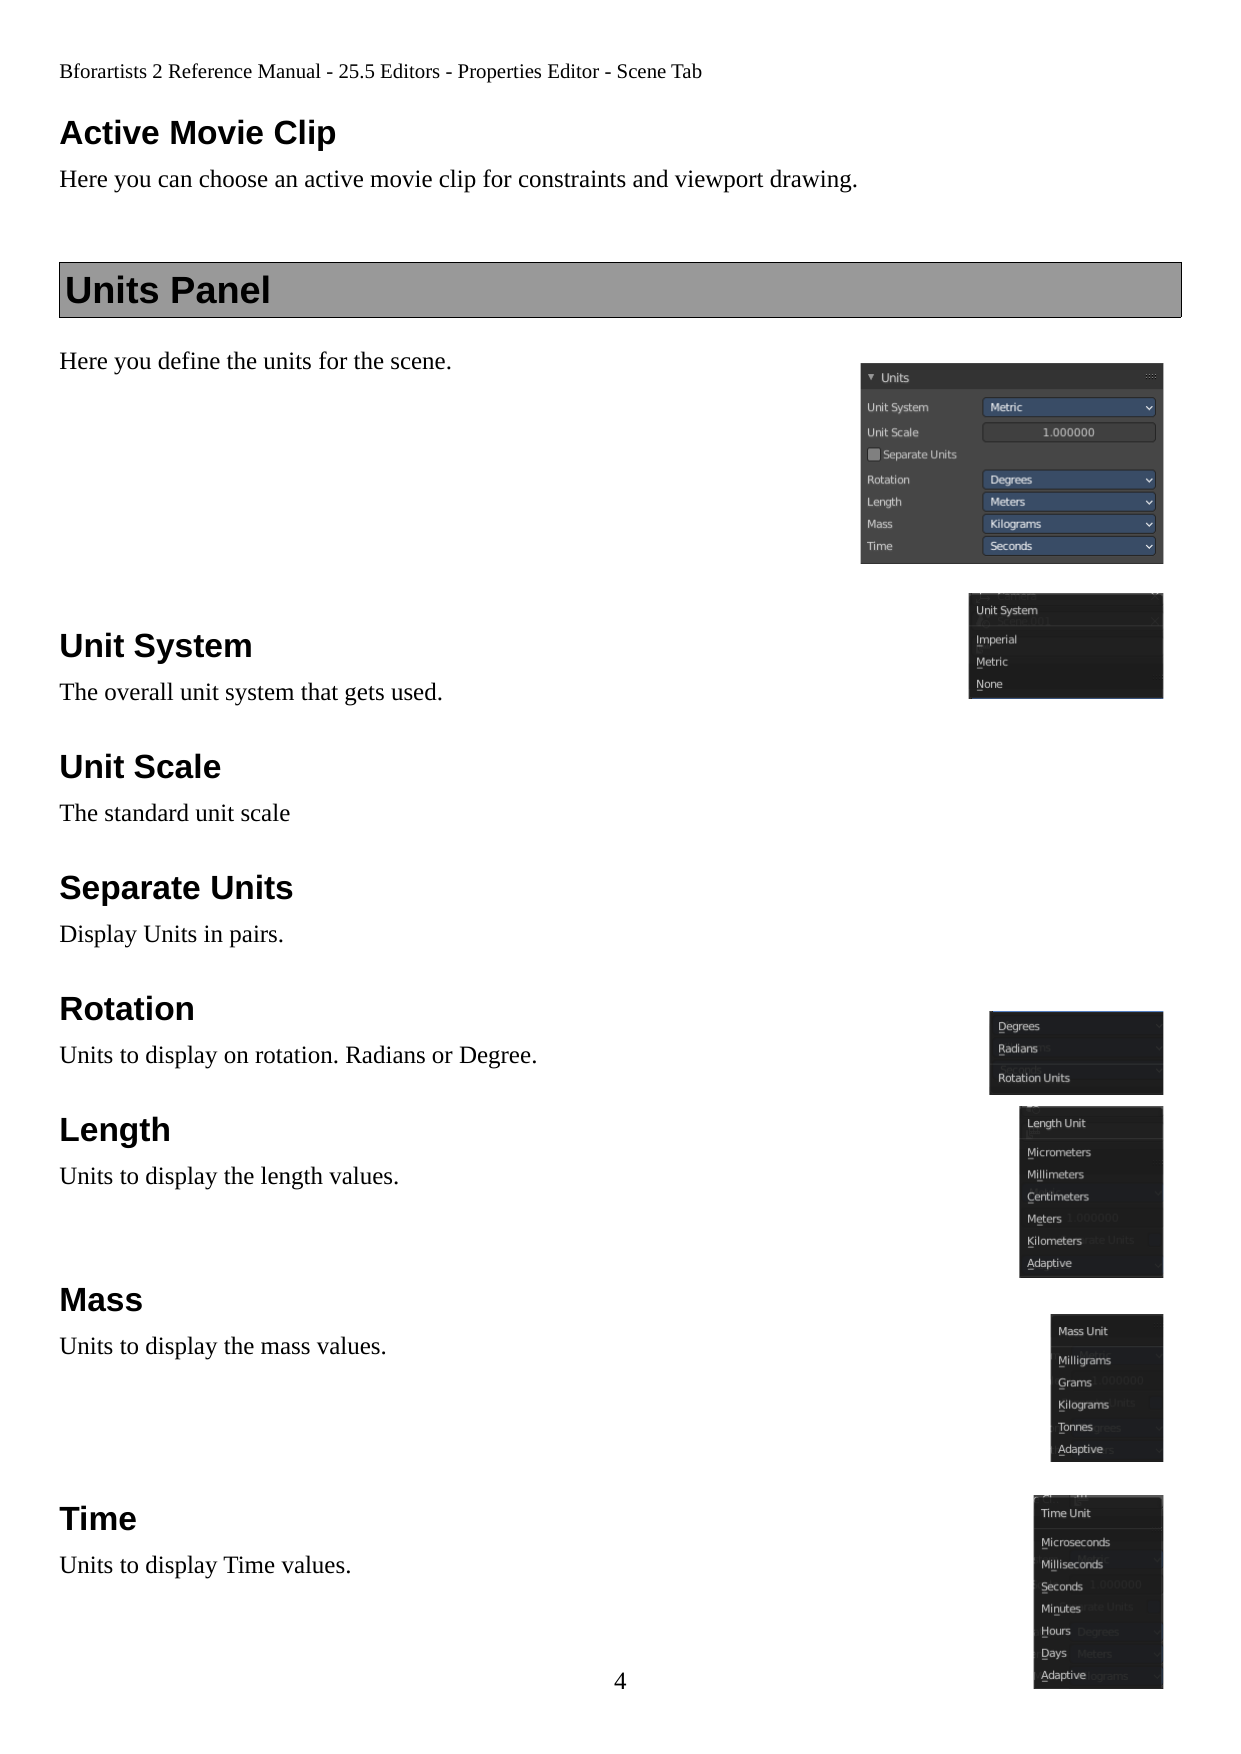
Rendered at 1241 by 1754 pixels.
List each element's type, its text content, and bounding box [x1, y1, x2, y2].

subtitle Length [59, 1110, 1019, 1148]
picture [1050, 1314, 1164, 1462]
picture [860, 363, 1164, 564]
text The standard unit scale [59, 798, 1181, 826]
subtitle Unit Scale [59, 747, 1181, 785]
text Units to display on rotation. Radians or Degree. [59, 1040, 989, 1068]
picture [989, 1011, 1164, 1095]
picture [1019, 1106, 1164, 1278]
text Units to display Time values. [59, 1550, 1033, 1579]
subtitle Active Movie Clip [59, 113, 1181, 151]
text Here you can choose an active movie clip for constraints and viewport drawing. [59, 164, 1181, 192]
subtitle [1164, 1499, 1181, 1538]
subtitle [1164, 626, 1181, 664]
table_header Units Panel [60, 263, 1181, 317]
text The overall unit system that gets used. [59, 677, 1181, 705]
subtitle Separate Units [59, 868, 1181, 906]
subtitle Time [59, 1499, 1033, 1538]
subtitle Unit System [59, 626, 968, 664]
text Units to display the length values. [59, 1161, 1019, 1189]
subtitle Rotation [59, 989, 1181, 1027]
subtitle Mass [59, 1280, 1181, 1318]
picture [1033, 1495, 1164, 1689]
text Here you define the units for the scene. [59, 346, 1181, 375]
text Units to display the mass values. [59, 1331, 1050, 1360]
subtitle [1164, 1110, 1181, 1148]
text Display Units in pairs. [59, 919, 1181, 947]
picture [968, 593, 1164, 699]
